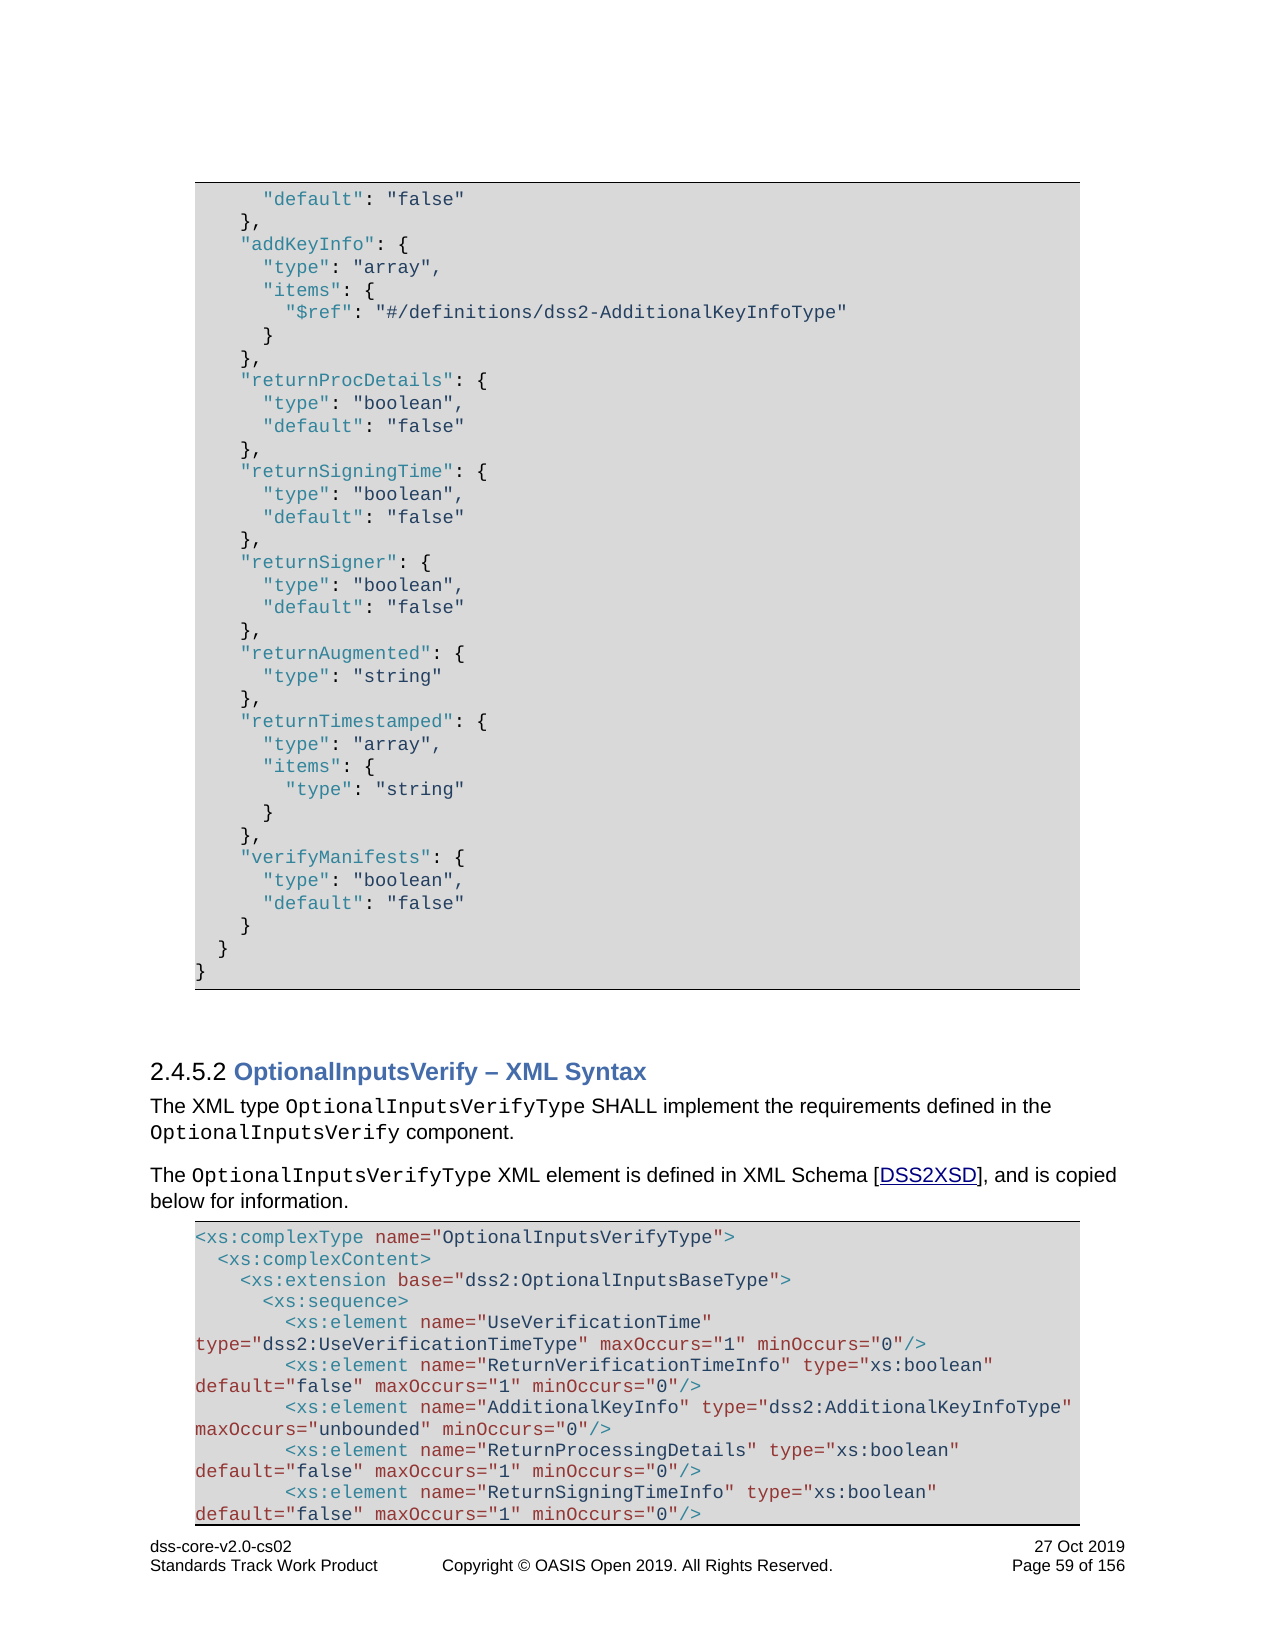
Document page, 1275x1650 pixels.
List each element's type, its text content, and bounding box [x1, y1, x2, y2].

text "$ref": "#/definitions/dss2-AdditionalKeyInfoType" [195, 296, 1080, 318]
text "default": "false" [195, 500, 1080, 523]
text "type": "string" [195, 659, 1080, 682]
text }, [195, 341, 1080, 364]
text "default": "false" [195, 183, 1080, 205]
text The XML type OptionalInputsVerifyType SHALL implement the requirements defined in the OptionalInputsVerify component. [150, 1094, 1125, 1146]
text } [195, 932, 1080, 954]
text "type": "string" [195, 773, 1080, 795]
text "returnSigningTime": { [195, 455, 1080, 477]
text } [195, 318, 1080, 341]
text <xs:extension base="dss2:OptionalInputsBaseType"> [195, 1263, 1080, 1284]
text "type": "boolean", [195, 863, 1080, 886]
text }, [195, 205, 1080, 228]
text "default": "false" [195, 591, 1080, 614]
text <xs:element name="UseVerificationTime" type="dss2:UseVerificationTimeType" maxOccurs="1" minOccurs="0"/> [195, 1306, 1080, 1348]
text "returnTimestamped": { [195, 704, 1080, 727]
text }, [195, 432, 1080, 455]
text "default": "false" [195, 409, 1080, 432]
text "returnSigner": { [195, 546, 1080, 568]
text The OptionalInputsVerifyType XML element is defined in XML Schema [DSS2XSD], and is copied below for information. [150, 1163, 1125, 1212]
text } [195, 954, 1080, 989]
text "items": { [195, 273, 1080, 296]
subtitle OptionalInputsVerify – XML Syntax [150, 1057, 1125, 1086]
text "type": "array", [195, 250, 1080, 273]
text }, [195, 682, 1080, 704]
text } [195, 909, 1080, 932]
text "type": "array", [195, 727, 1080, 750]
text }, [195, 614, 1080, 636]
text <xs:sequence> [195, 1284, 1080, 1306]
text } [195, 795, 1080, 818]
text "addKeyInfo": { [195, 228, 1080, 250]
text }, [195, 523, 1080, 546]
text <xs:element name="ReturnProcessingDetails" type="xs:boolean" default="false" maxOccurs="1" minOccurs="0"/> [195, 1433, 1080, 1476]
text <xs:element name="AdditionalKeyInfo" type="dss2:AdditionalKeyInfoType" maxOccurs="unbounded" minOccurs="0"/> [195, 1391, 1080, 1433]
text "type": "boolean", [195, 568, 1080, 591]
text <xs:element name="ReturnVerificationTimeInfo" type="xs:boolean" default="false" maxOccurs="1" minOccurs="0"/> [195, 1348, 1080, 1391]
text "type": "boolean", [195, 477, 1080, 500]
text "items": { [195, 750, 1080, 773]
text <xs:element name="ReturnSigningTimeInfo" type="xs:boolean" default="false" maxOccurs="1" minOccurs="0"/> [195, 1476, 1080, 1524]
text <xs:complexContent> [195, 1242, 1080, 1263]
text "default": "false" [195, 886, 1080, 909]
text "returnAugmented": { [195, 636, 1080, 659]
text "returnProcDetails": { [195, 364, 1080, 387]
text <xs:complexType name="OptionalInputsVerifyType"> [195, 1222, 1080, 1242]
text }, [195, 818, 1080, 841]
text "type": "boolean", [195, 387, 1080, 409]
text "verifyManifests": { [195, 841, 1080, 863]
